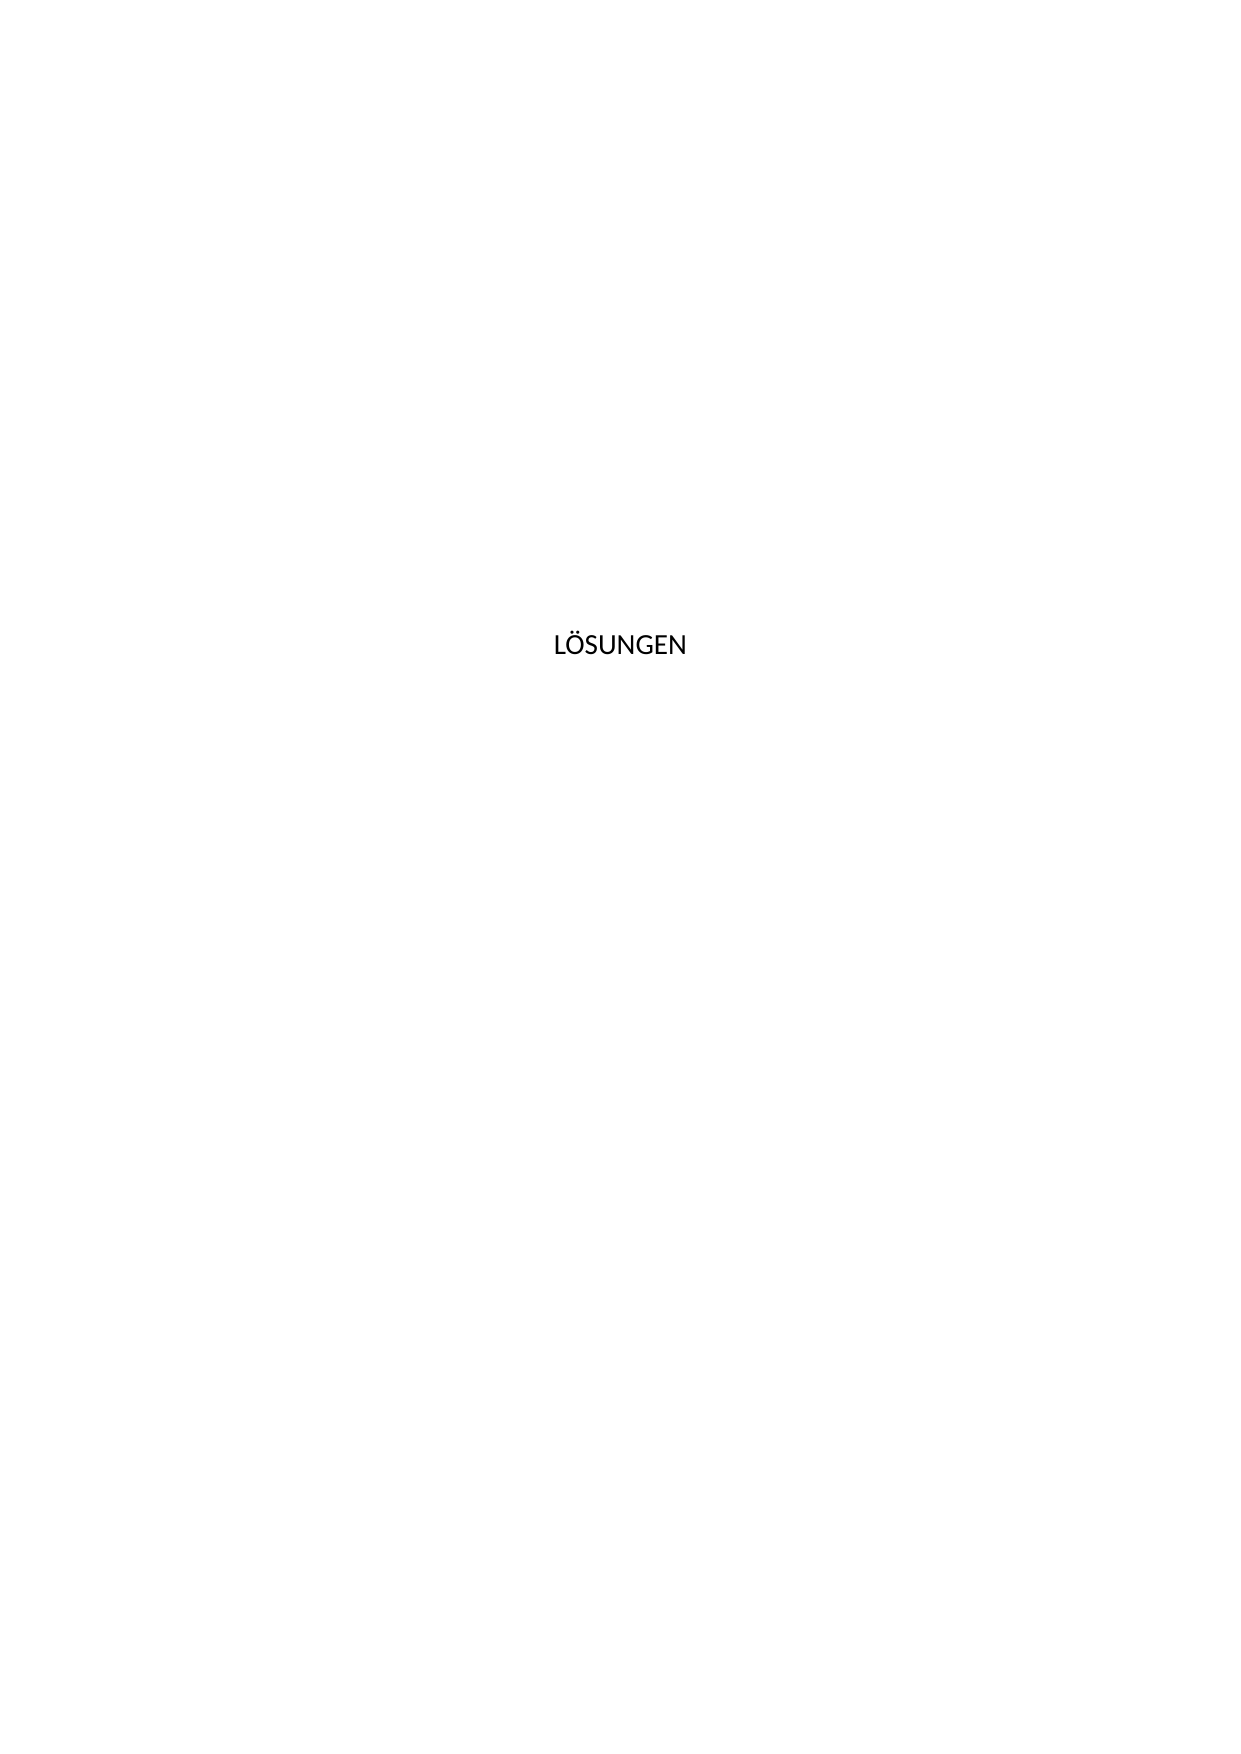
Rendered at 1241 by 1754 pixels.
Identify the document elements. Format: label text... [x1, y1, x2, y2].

text LÖSUNGEN [118, 626, 1122, 662]
